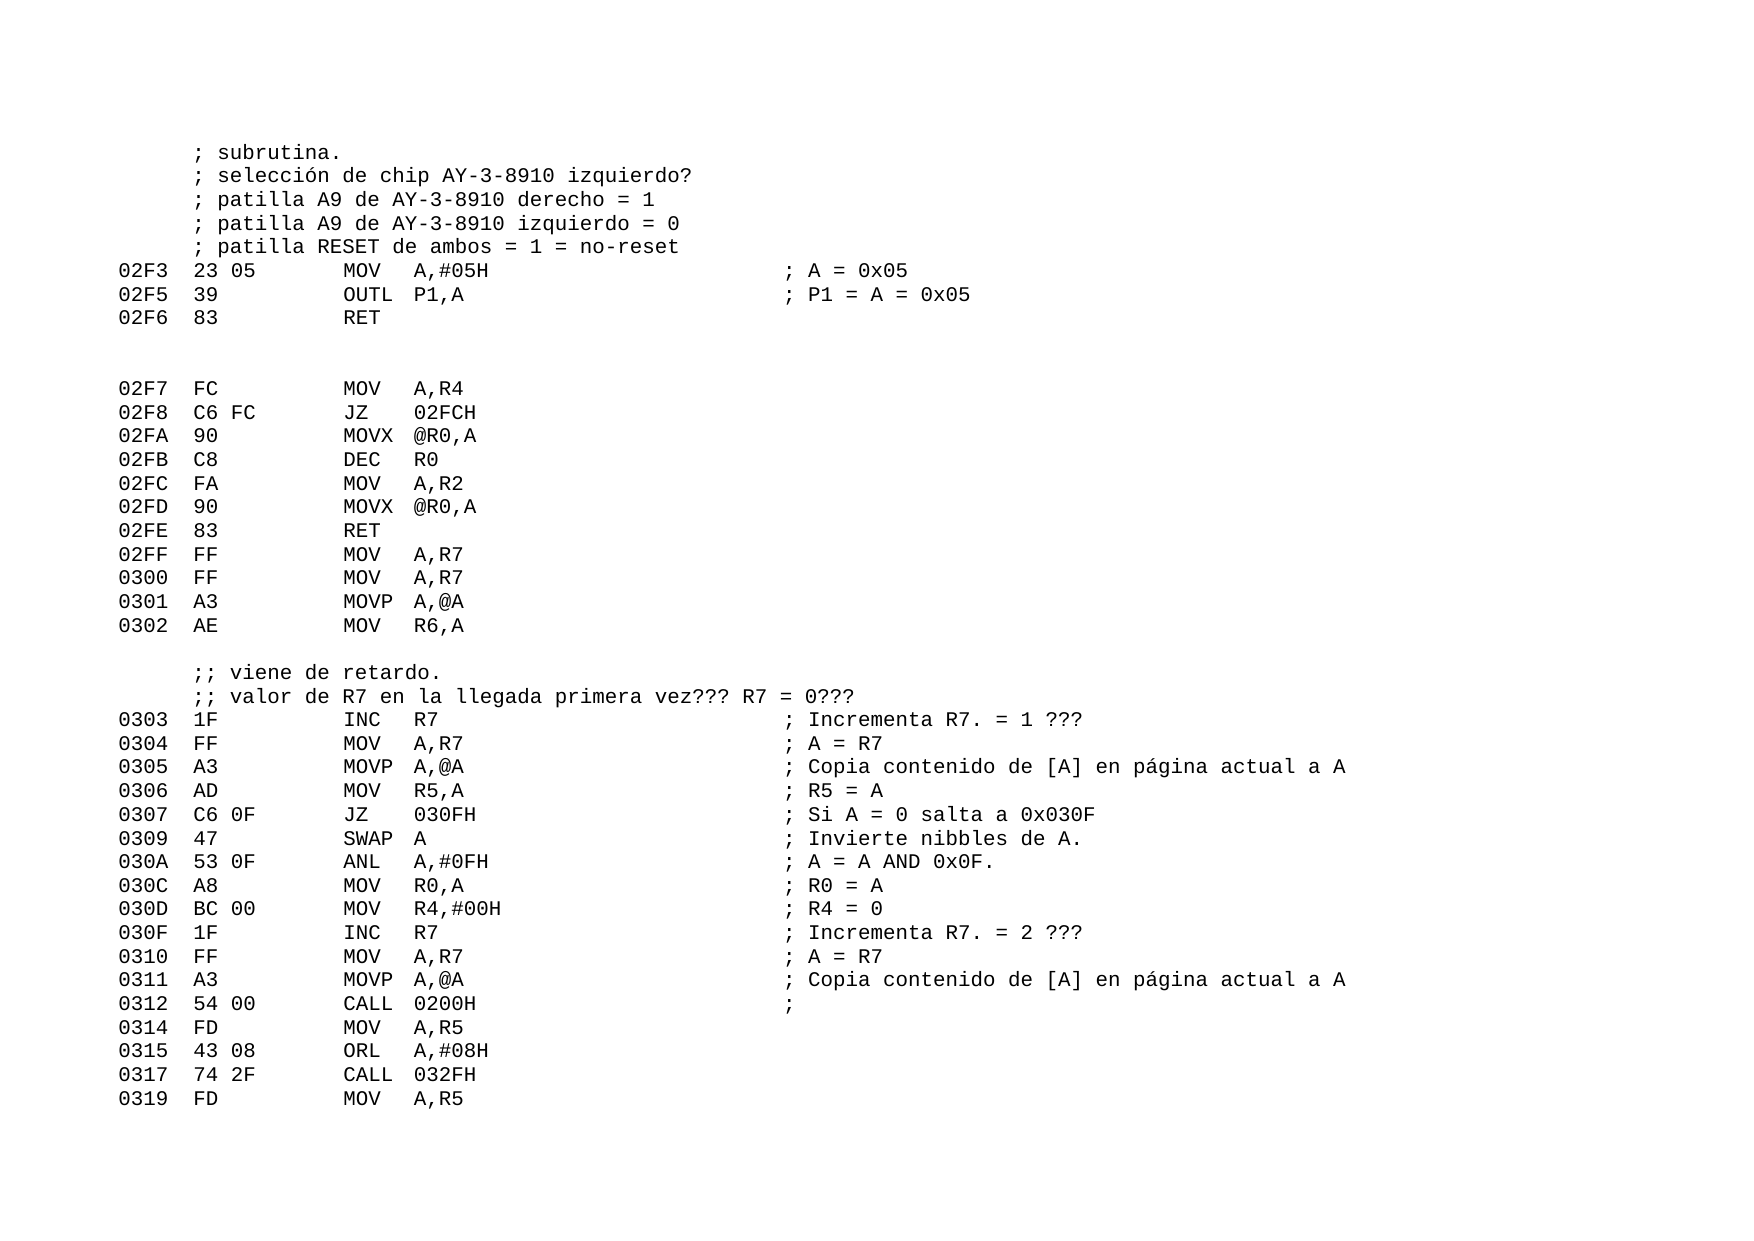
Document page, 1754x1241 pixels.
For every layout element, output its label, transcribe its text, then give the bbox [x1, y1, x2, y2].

text 02FB C8 DEC R0 [118, 449, 1636, 473]
text 02F7 FC MOV A,R4 [118, 378, 1636, 402]
text 0315 43 08 ORL A,#08H [118, 1040, 1636, 1064]
text 0306 AD MOV R5,A ; R5 = A [118, 780, 1636, 804]
text 0314 FD MOV A,R5 [118, 1017, 1636, 1040]
text 02FF FF MOV A,R7 [118, 544, 1636, 567]
text ; selección de chip AY-3-8910 izquierdo? [118, 165, 1636, 189]
text 02F8 C6 FC JZ 02FCH [118, 402, 1636, 426]
text 0304 FF MOV A,R7 ; A = R7 [118, 733, 1636, 757]
text 02F6 83 RET [118, 307, 1636, 331]
text 02FA 90 MOVX @R0,A [118, 426, 1636, 449]
text 02FD 90 MOVX @R0,A [118, 496, 1636, 520]
text 0312 54 00 CALL 0200H ; [118, 993, 1636, 1017]
text 0311 A3 MOVP A,@A ; Copia contenido de [A] en página actual a A [118, 969, 1636, 993]
text ; subrutina. [118, 142, 1636, 165]
text 030C A8 MOV R0,A ; R0 = A [118, 875, 1636, 898]
text ; patilla RESET de ambos = 1 = no-reset [118, 236, 1636, 260]
text 02FC FA MOV A,R2 [118, 473, 1636, 496]
text ; patilla A9 de AY-3-8910 izquierdo = 0 [118, 213, 1636, 236]
text 0301 A3 MOVP A,@A [118, 591, 1636, 615]
text 0303 1F INC R7 ; Incrementa R7. = 1 ??? [118, 709, 1636, 733]
text 0302 AE MOV R6,A [118, 615, 1636, 638]
text 0307 C6 0F JZ 030FH ; Si A = 0 salta a 0x030F [118, 804, 1636, 827]
text 0317 74 2F CALL 032FH [118, 1064, 1636, 1088]
text 030F 1F INC R7 ; Incrementa R7. = 2 ??? [118, 922, 1636, 946]
text 0305 A3 MOVP A,@A ; Copia contenido de [A] en página actual a A [118, 757, 1636, 780]
text 02FE 83 RET [118, 520, 1636, 544]
text 0300 FF MOV A,R7 [118, 567, 1636, 591]
text 0310 FF MOV A,R7 ; A = R7 [118, 946, 1636, 969]
text ;; viene de retardo. [118, 662, 1636, 686]
text 0309 47 SWAP A ; Invierte nibbles de A. [118, 827, 1636, 851]
text 02F5 39 OUTL P1,A ; P1 = A = 0x05 [118, 284, 1636, 307]
text 02F3 23 05 MOV A,#05H ; A = 0x05 [118, 260, 1636, 284]
text 0319 FD MOV A,R5 [118, 1088, 1636, 1111]
text 030D BC 00 MOV R4,#00H ; R4 = 0 [118, 898, 1636, 922]
text 030A 53 0F ANL A,#0FH ; A = A AND 0x0F. [118, 851, 1636, 875]
text ;; valor de R7 en la llegada primera vez??? R7 = 0??? [118, 686, 1636, 709]
text ; patilla A9 de AY-3-8910 derecho = 1 [118, 189, 1636, 213]
